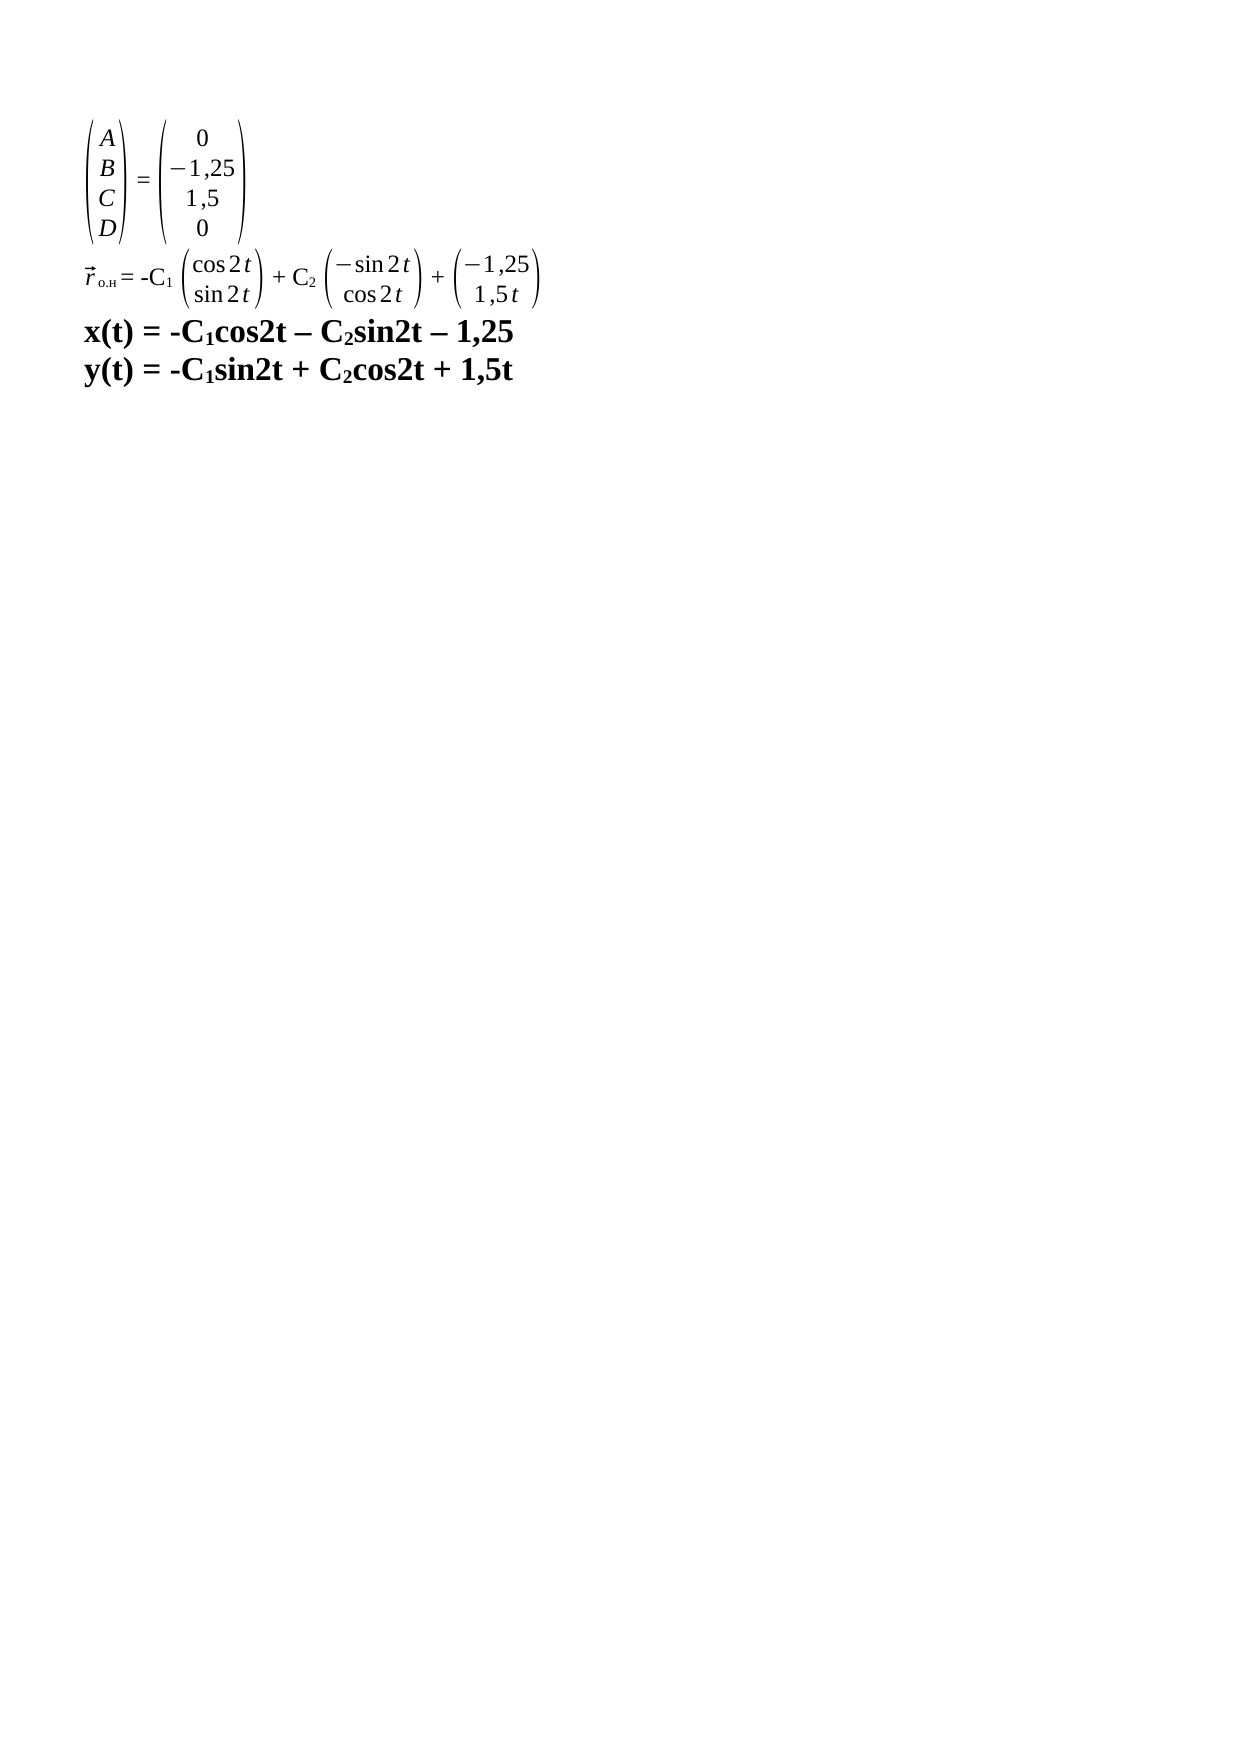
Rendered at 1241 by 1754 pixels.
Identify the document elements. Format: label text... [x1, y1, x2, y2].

text о.н = -C1 + С2 + [84, 247, 1153, 311]
text y(t) = -C1sin2t + С2cos2t + 1,5t [84, 349, 1153, 388]
text x(t) = -C1cos2t – С2sin2t – 1,25 [84, 311, 1153, 349]
text = [84, 118, 1153, 247]
